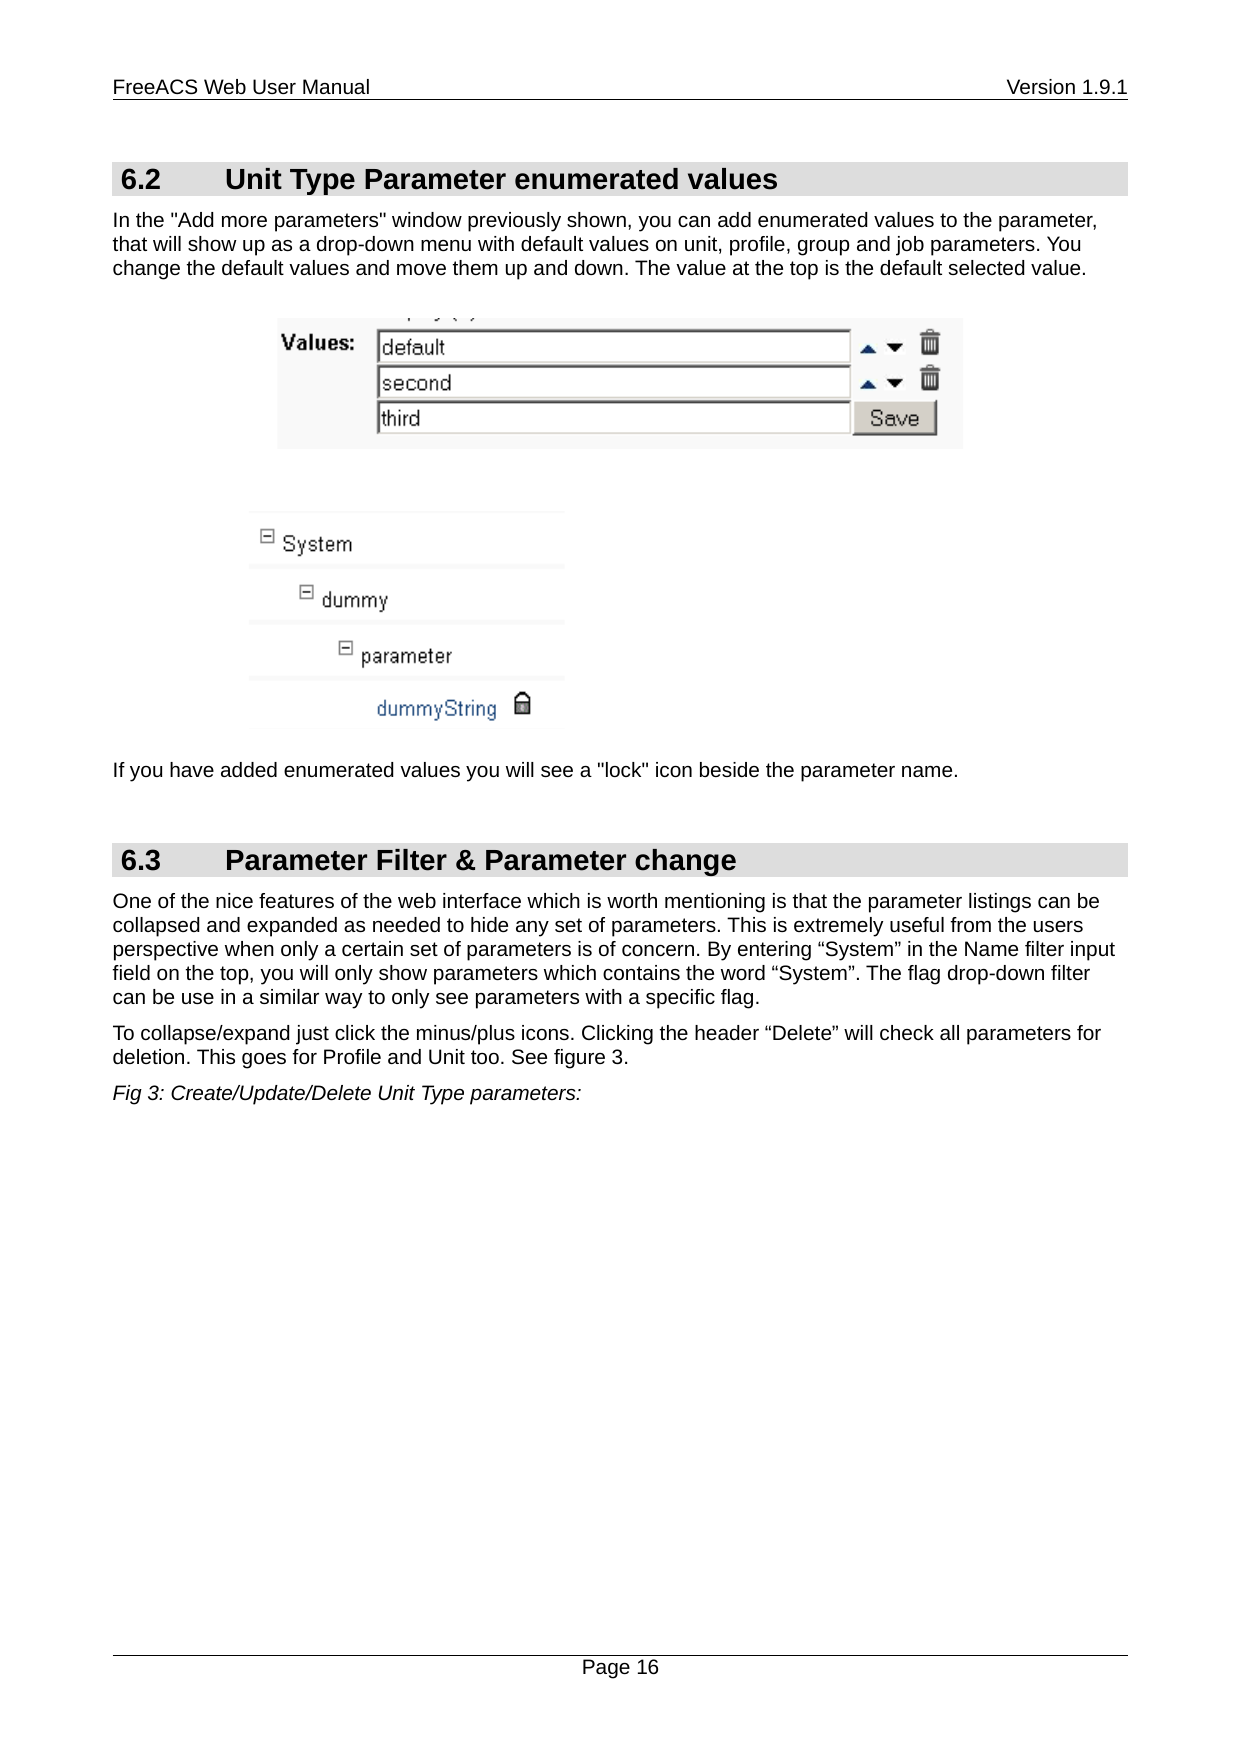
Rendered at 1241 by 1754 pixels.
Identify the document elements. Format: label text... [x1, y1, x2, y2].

text To collapse/expand just click the minus/plus icons. Clicking the header “Delete” will check all parameters for deletion. This goes for Profile and Unit too. See figure 3. [112, 1021, 1128, 1068]
text If you have added enumerated values you will see a "lock" icon beside the parameter name. [112, 291, 1128, 782]
text In the "Add more parameters" window previously shown, you can add enumerated values to the parameter, that will show up as a drop-down menu with default values on unit, profile, group and job parameters. You change the default values and move them up and down. The value at the top is the default selected value. [112, 207, 1128, 279]
text Fig 3: Create/Update/Delete Unit Type parameters: [112, 1080, 1128, 1104]
subtitle Unit Type Parameter enumerated values [112, 162, 1128, 196]
subtitle Parameter Filter & Parameter change [112, 843, 1128, 877]
text One of the nice features of the web interface which is worth mentioning is that the parameter listings can be collapsed and expanded as needed to hide any set of parameters. This is extremely useful from the users perspective when only a certain set of parameters is of concern. By entering “System” in the Name filter input field on the top, you will only show parameters which contains the word “System”. The flag drop-down filter can be use in a similar way to only see parameters with a specific flag. [112, 889, 1128, 1008]
